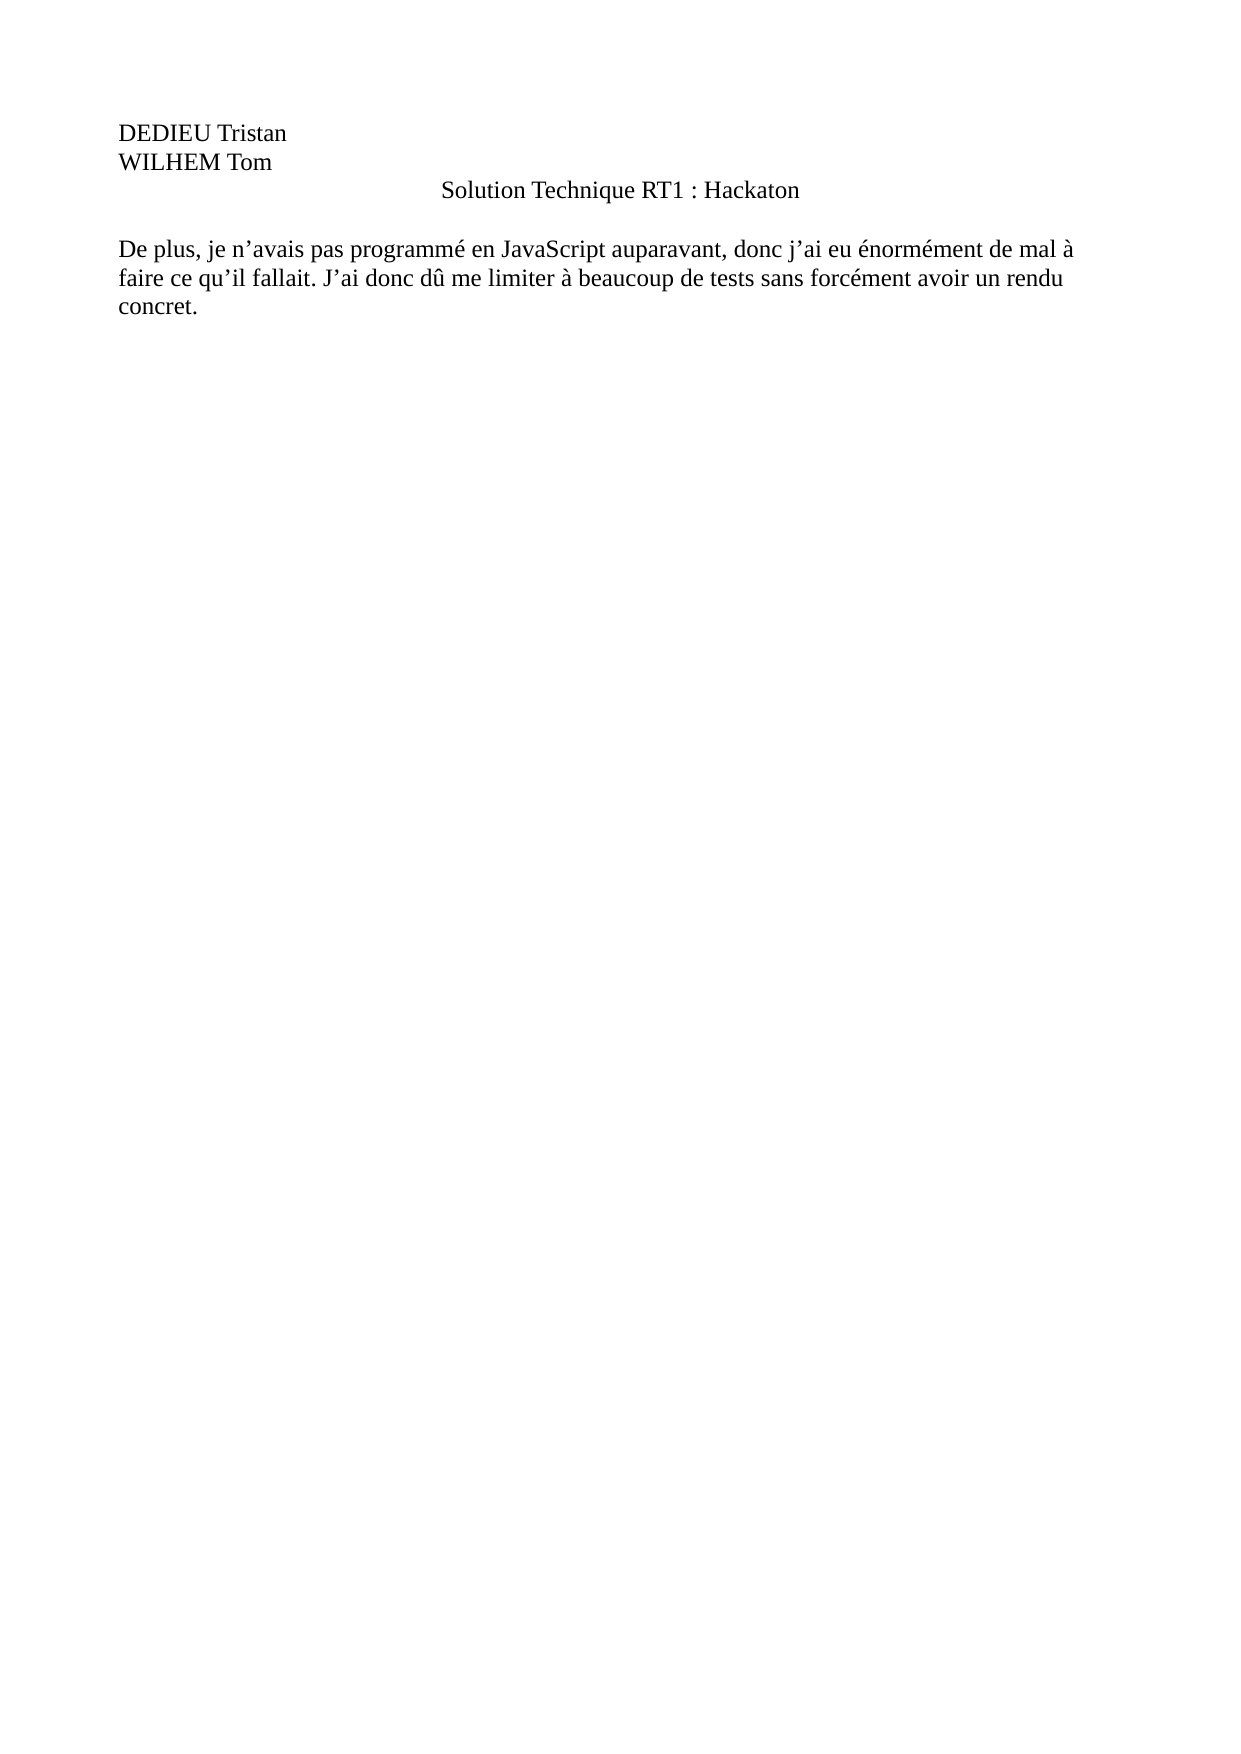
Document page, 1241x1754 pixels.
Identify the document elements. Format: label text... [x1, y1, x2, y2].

text De plus, je n’avais pas programmé en JavaScript auparavant, donc j’ai eu énormément de mal à faire ce qu’il fallait. J’ai donc dû me limiter à beaucoup de tests sans forcément avoir un rendu concret. [118, 234, 1122, 320]
